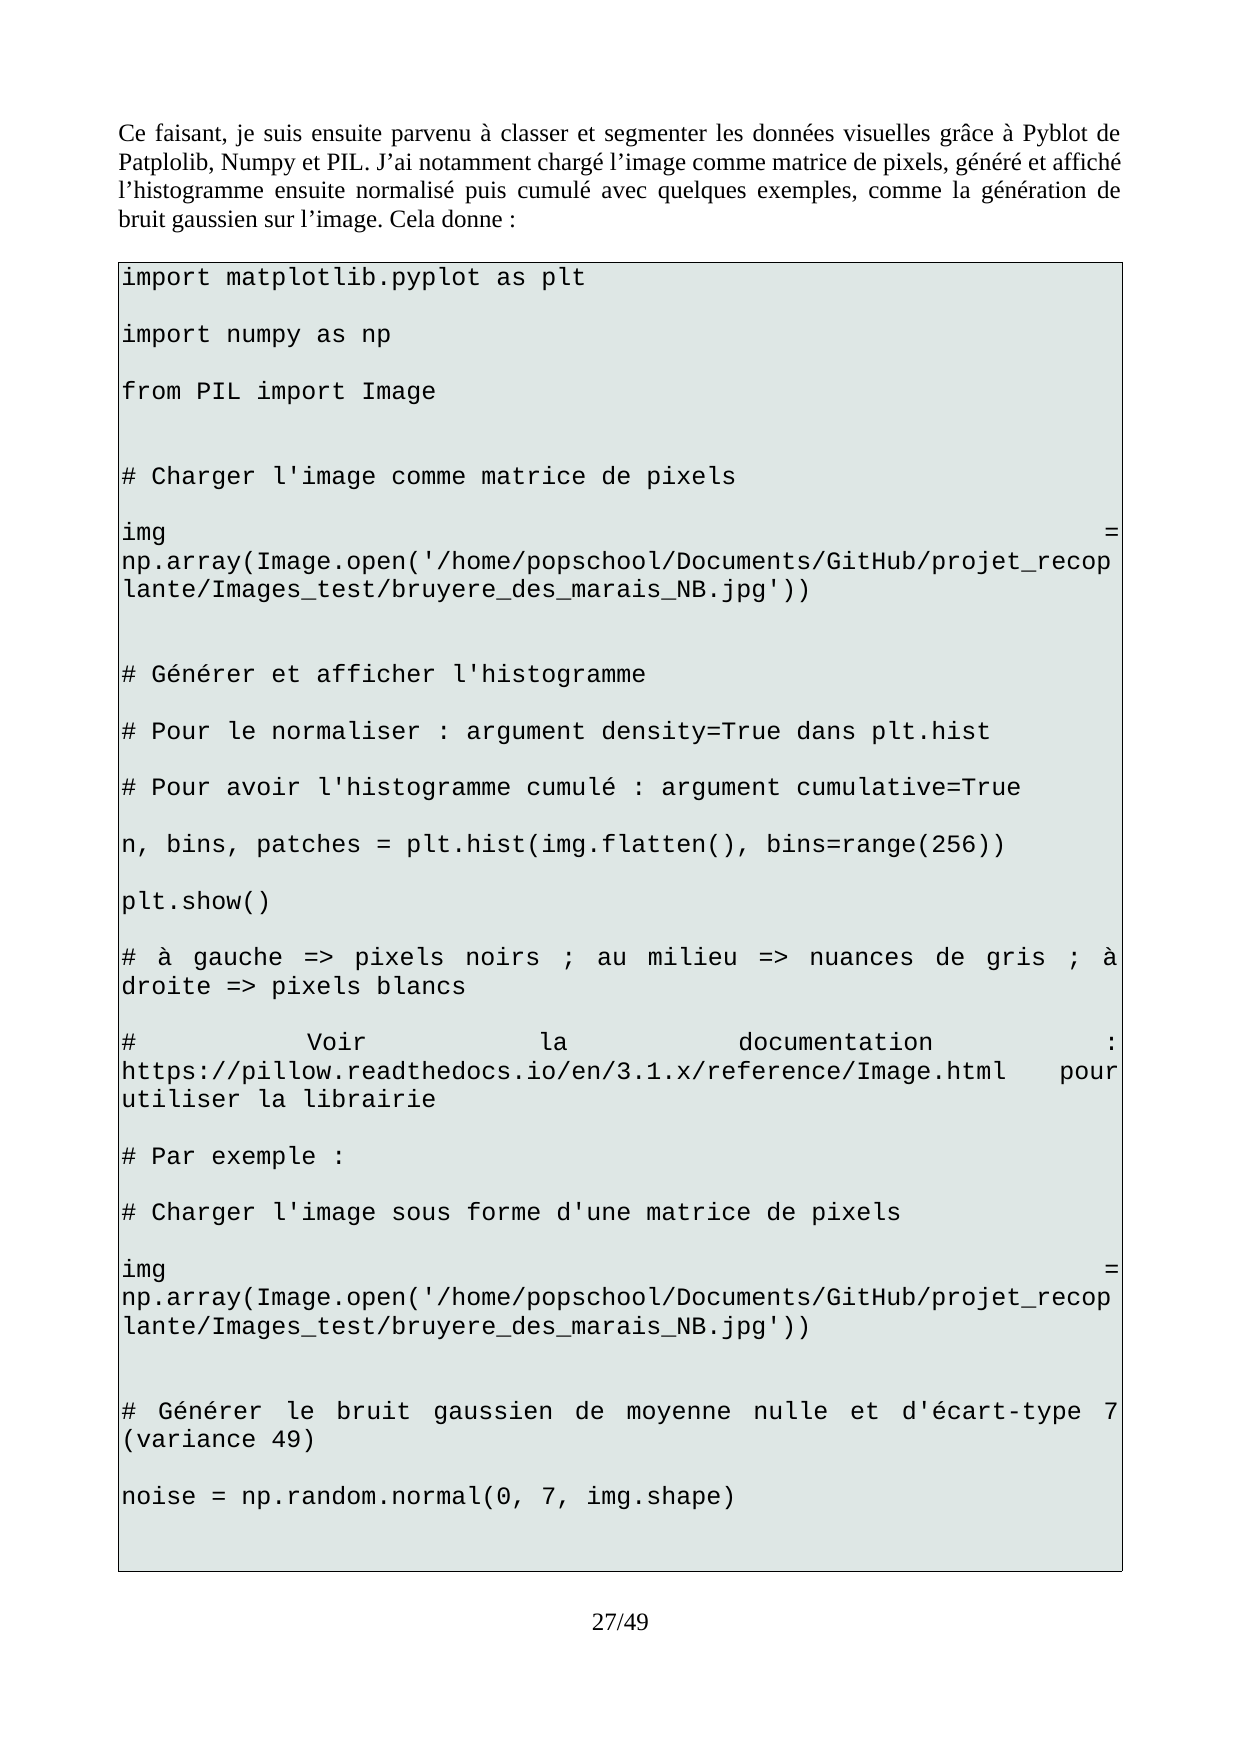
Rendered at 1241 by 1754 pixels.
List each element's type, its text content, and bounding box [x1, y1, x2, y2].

text # Charger l'image comme matrice de pixels [119, 460, 1122, 488]
text # Générer le bruit gaussien de moyenne nulle et d'écart-type 7 (variance 49) [119, 1395, 1122, 1452]
text # à gauche => pixels noirs ; au milieu => nuances de gris ; à droite => pixels blancs [119, 942, 1122, 998]
text # Voir la documentation : https://pillow.readthedocs.io/en/3.1.x/reference/Image.html pour utiliser la librairie [119, 1027, 1122, 1112]
text img = np.array(Image.open('/home/popschool/Documents/GitHub/projet_recoplante/Images_test/bruyere_des_marais_NB.jpg')) [119, 517, 1122, 602]
text from PIL import Image [119, 375, 1122, 403]
text # Charger l'image sous forme d'une matrice de pixels [119, 1197, 1122, 1225]
text # Pour avoir l'histogramme cumulé : argument cumulative=True [119, 772, 1122, 800]
text import matplotlib.pyplot as plt [119, 263, 1122, 290]
text # Pour le normaliser : argument density=True dans plt.hist [119, 715, 1122, 743]
text n, bins, patches = plt.hist(img.flatten(), bins=range(256)) [119, 828, 1122, 857]
text # Par exemple : [119, 1140, 1122, 1168]
text plt.show() [119, 885, 1122, 913]
text Ce faisant, je suis ensuite parvenu à classer et segmenter les données visuelles grâce à Pyblot de Patplolib, Numpy et PIL. J’ai notamment chargé l’image comme matrice de pixels, généré et affiché l’histogramme ensuite normalisé puis cumulé avec quelques exemples, comme la génération de bruit gaussien sur l’image. Cela donne : [118, 118, 1122, 233]
text img = np.array(Image.open('/home/popschool/Documents/GitHub/projet_recoplante/Images_test/bruyere_des_marais_NB.jpg')) [119, 1253, 1122, 1338]
text noise = np.random.normal(0, 7, img.shape) [119, 1480, 1122, 1508]
text # Générer et afficher l'histogramme [119, 658, 1122, 687]
text import numpy as np [119, 318, 1122, 347]
